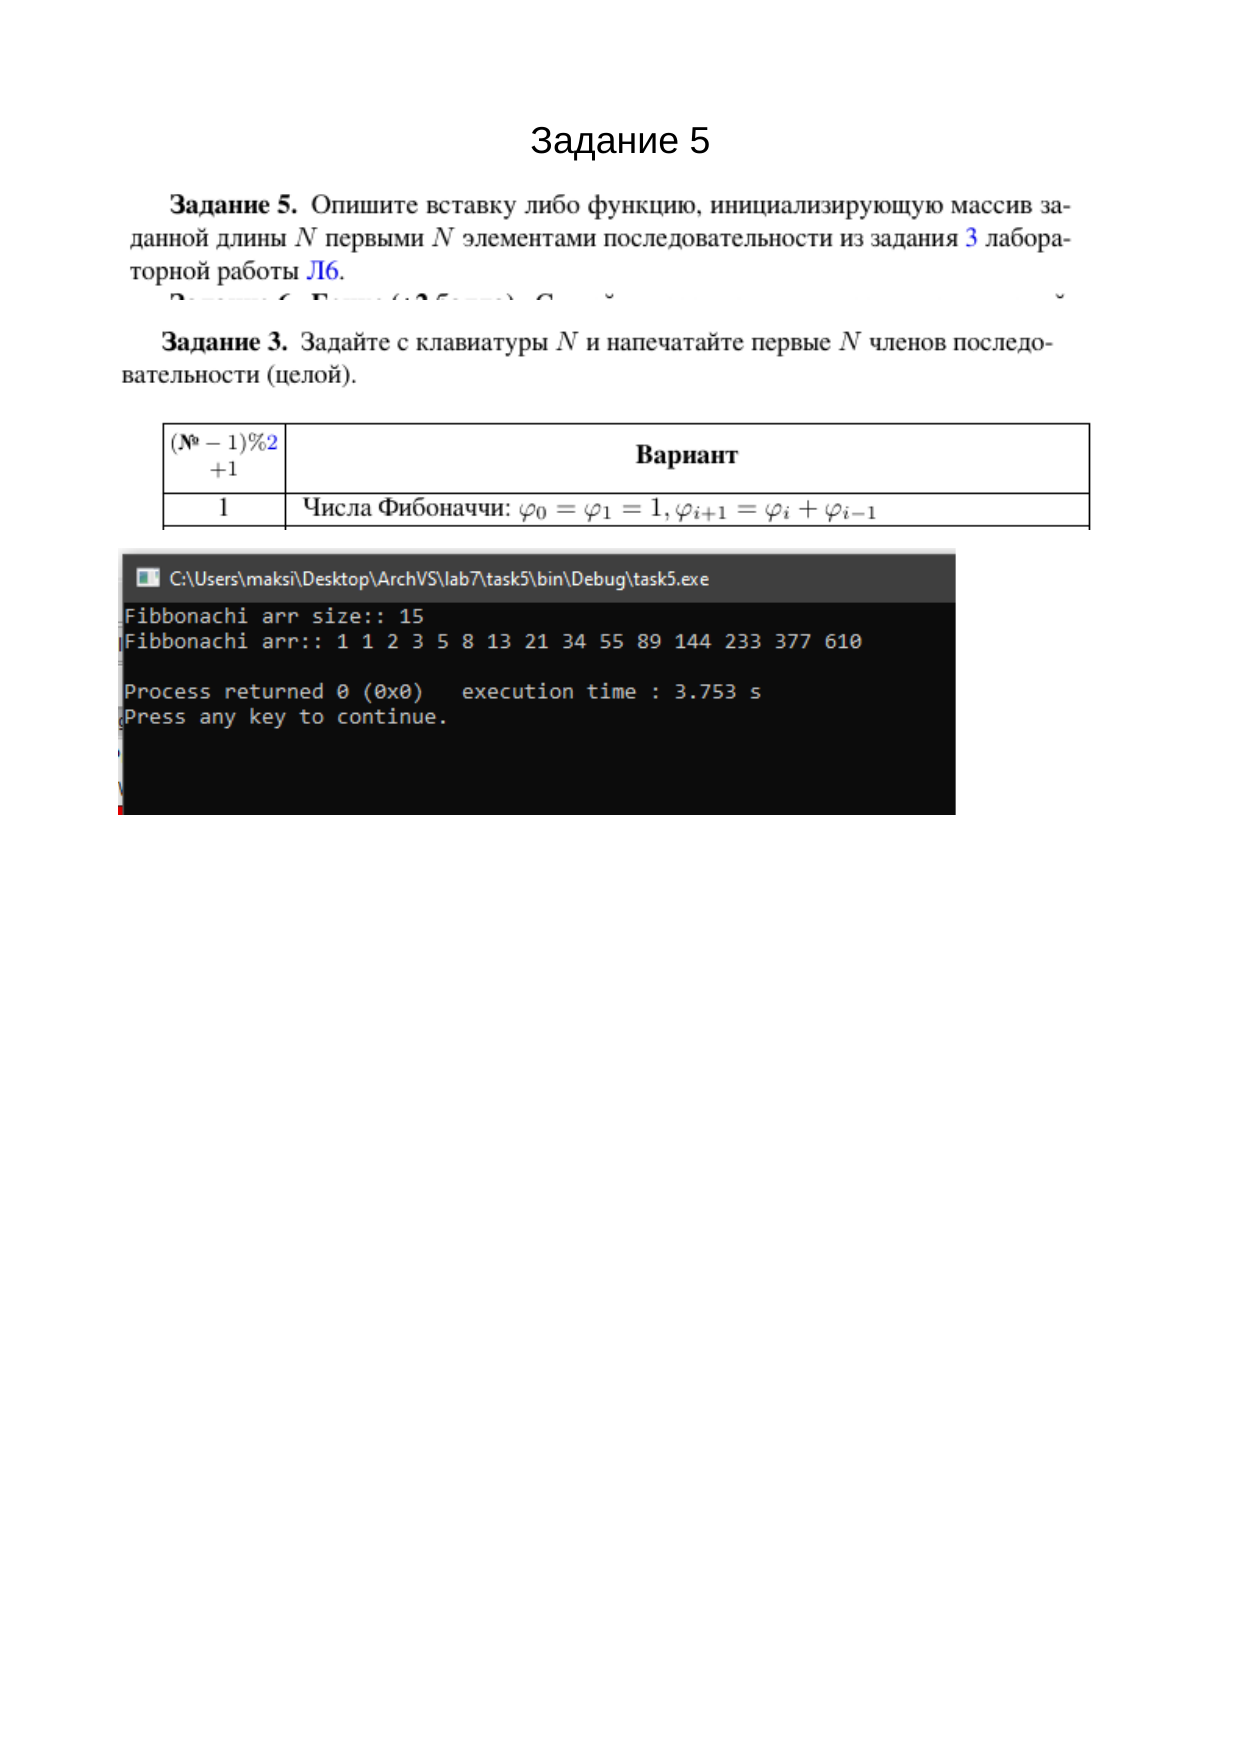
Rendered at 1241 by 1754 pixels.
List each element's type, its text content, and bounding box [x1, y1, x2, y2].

text Задание 5 [118, 118, 1122, 161]
picture [118, 318, 1123, 530]
picture [118, 182, 1084, 300]
picture [118, 548, 956, 815]
